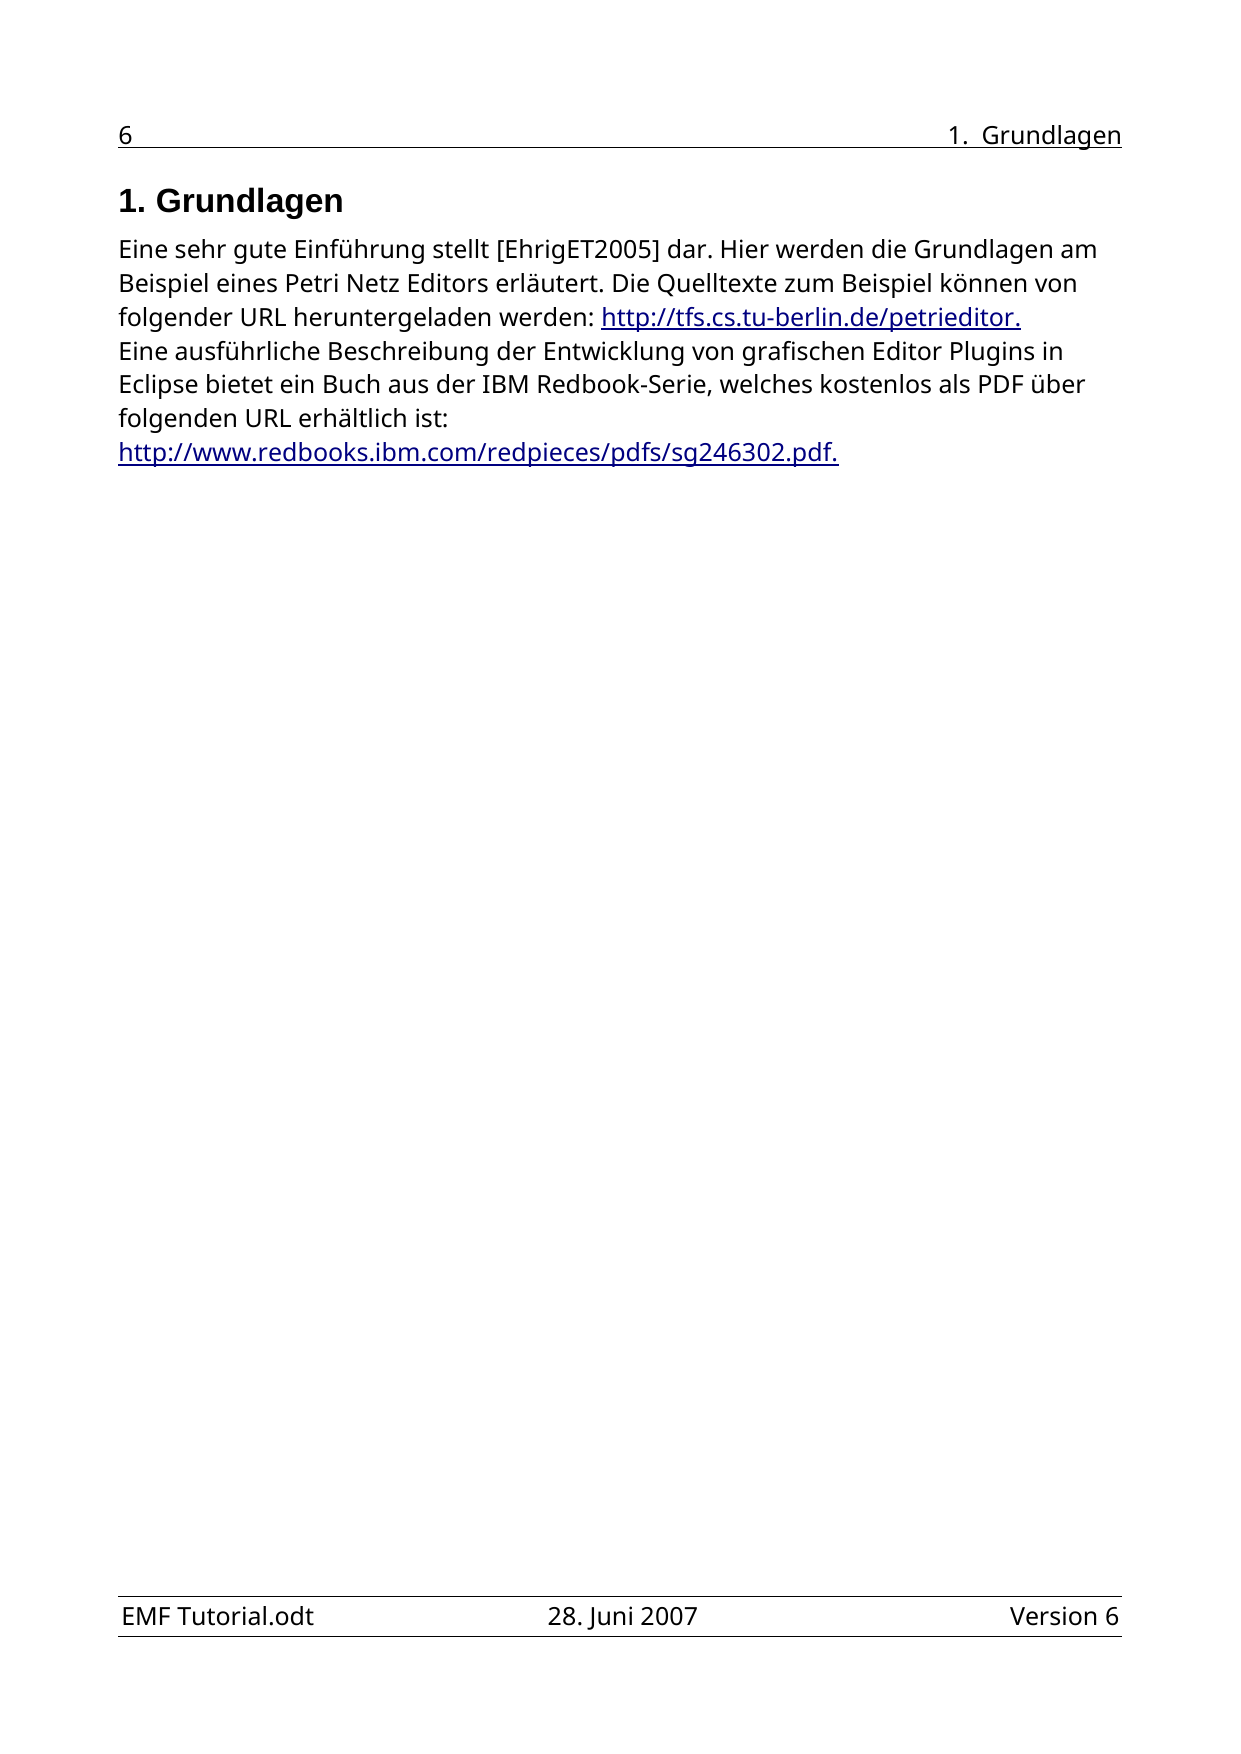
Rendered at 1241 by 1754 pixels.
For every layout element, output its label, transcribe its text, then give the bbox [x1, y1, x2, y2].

text Eine sehr gute Einführung stellt [EhrigET2005] dar. Hier werden die Grundlagen am Beispiel eines Petri Netz Editors erläutert. Die Quelltexte zum Beispiel können von folgender URL heruntergeladen werden: http://tfs.cs.tu-berlin.de/petrieditor. [118, 232, 1122, 333]
subtitle Grundlagen [118, 182, 1122, 219]
text Eine ausführliche Beschreibung der Entwicklung von grafischen Editor Plugins in Eclipse bietet ein Buch aus der IBM Redbook-Serie, welches kostenlos als PDF über folgenden URL erhältlich ist: http://www.redbooks.ibm.com/redpieces/pdfs/sg246302.pdf. [118, 333, 1122, 469]
